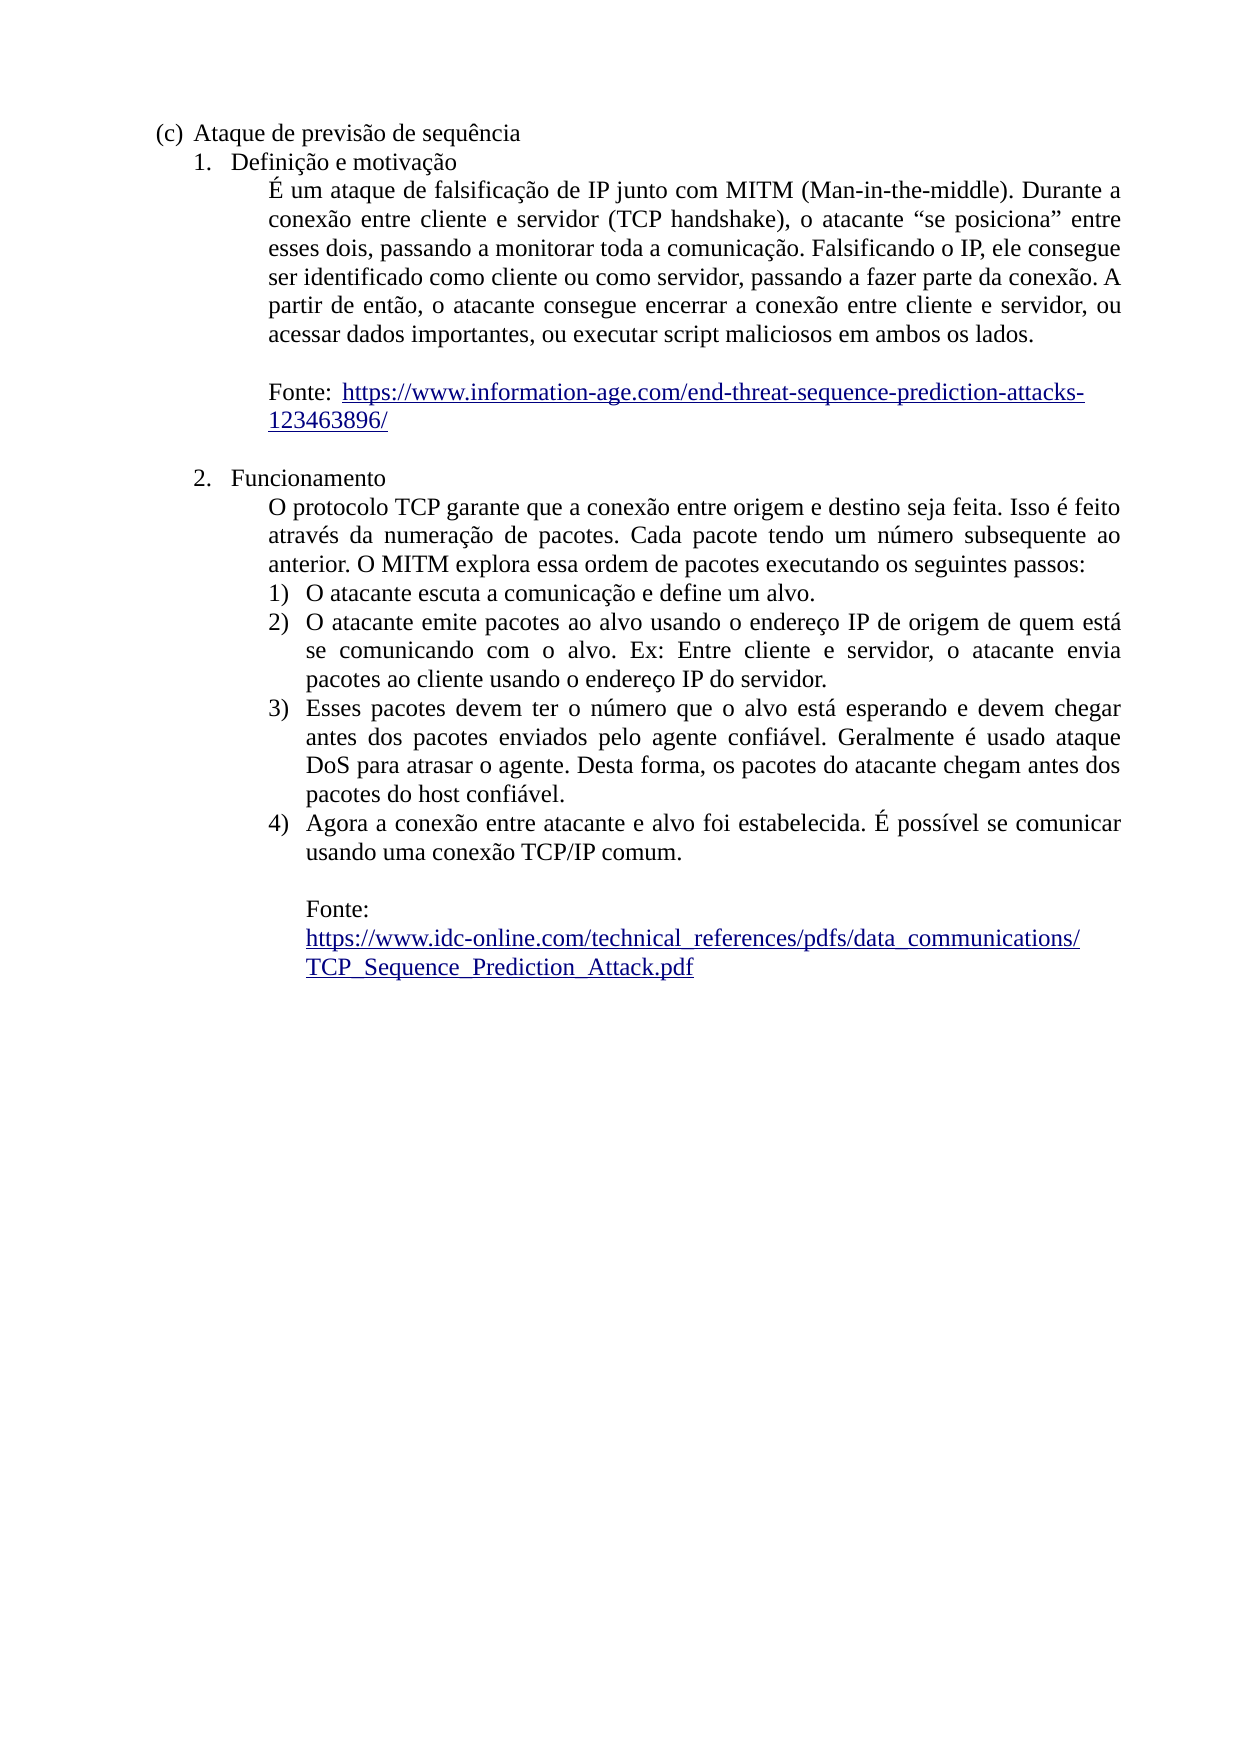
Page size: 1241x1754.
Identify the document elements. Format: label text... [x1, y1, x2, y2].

list O atacante escuta a comunicação e define um alvo. [268, 578, 1122, 607]
list Fonte: https://www.idc-online.com/technical_references/pdfs/data_communications/TCP_Sequence_Prediction_Attack.pdf [268, 894, 1122, 981]
list O atacante emite pacotes ao alvo usando o endereço IP de origem de quem está se comunicando com o alvo. Ex: Entre cliente e servidor, o atacante envia pacotes ao cliente usando o endereço IP do servidor. [268, 607, 1122, 693]
list É um ataque de falsificação de IP junto com MITM (Man-in-the-middle). Durante a conexão entre cliente e servidor (TCP handshake), o atacante “se posiciona” entre esses dois, passando a monitorar toda a comunicação. Falsificando o IP, ele consegue ser identificado como cliente ou como servidor, passando a fazer parte da conexão. A partir de então, o atacante consegue encerrar a conexão entre cliente e servidor, ou acessar dados importantes, ou executar script maliciosos em ambos os lados. [231, 176, 1122, 348]
list Definição e motivação [193, 147, 1122, 176]
list Esses pacotes devem ter o número que o alvo está esperando e devem chegar antes dos pacotes enviados pelo agente confiável. Geralmente é usado ataque DoS para atrasar o agente. Desta forma, os pacotes do atacante chegam antes dos pacotes do host confiável. [268, 693, 1122, 808]
list O protocolo TCP garante que a conexão entre origem e destino seja feita. Isso é feito através da numeração de pacotes. Cada pacote tendo um número subsequente ao anterior. O MITM explora essa ordem de pacotes executando os seguintes passos: [231, 492, 1122, 578]
list Funcionamento [193, 463, 1122, 492]
list Ataque de previsão de sequência [156, 118, 1122, 147]
list Fonte: https://www.information-age.com/end-threat-sequence-prediction-attacks-123463896/ [231, 377, 1122, 434]
list Agora a conexão entre atacante e alvo foi estabelecida. É possível se comunicar usando uma conexão TCP/IP comum. [268, 808, 1122, 866]
